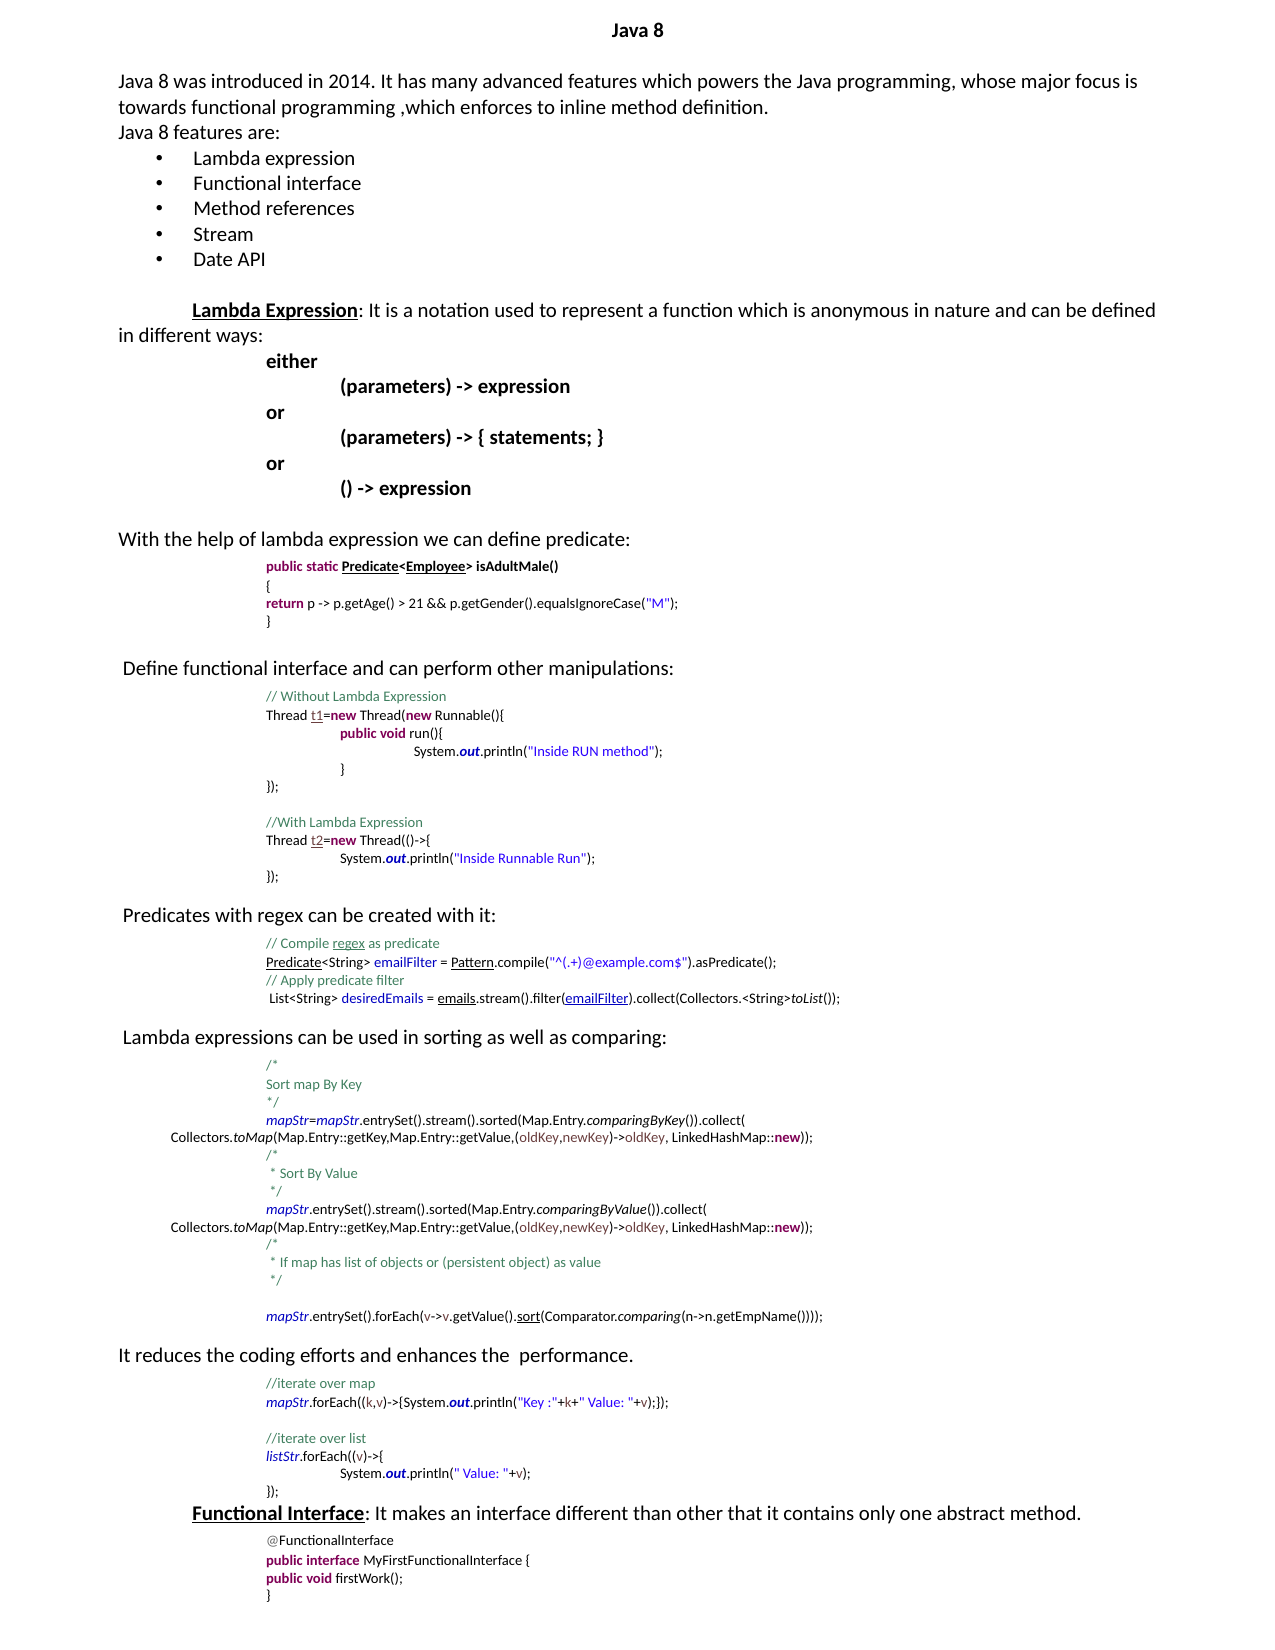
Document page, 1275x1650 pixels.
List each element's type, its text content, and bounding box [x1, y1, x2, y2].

text return p -> p.getAge() > 21 && p.getGender().equalsIgnoreCase("M"); [118, 594, 1157, 612]
text Functional Interface: It makes an interface different than other that it contains only one abstract method. [118, 1500, 1157, 1526]
text */ [118, 1271, 1157, 1289]
text listStr.forEach((v)->{ [118, 1447, 1157, 1464]
text List<String> desiredEmails = emails.stream().filter(emailFilter).collect(Collectors.<String>toList()); [118, 989, 1157, 1007]
text Predicates with regex can be created with it: [118, 902, 1157, 928]
text Java 8 [118, 18, 1157, 43]
text (parameters) -> expression [118, 373, 1157, 399]
text * Sort By Value [118, 1164, 1157, 1182]
text either [118, 348, 1157, 373]
text mapStr.entrySet().stream().sorted(Map.Entry.comparingByValue()).collect( [118, 1200, 1157, 1218]
text */ [118, 1093, 1157, 1111]
text /* [118, 1050, 1157, 1075]
text */ [118, 1182, 1157, 1200]
text * If map has list of objects or (persistent object) as value [118, 1253, 1157, 1271]
text public void run(){ [118, 724, 1157, 742]
list Method references [156, 196, 1157, 221]
text // Without Lambda Expression [118, 681, 1157, 706]
text } [118, 760, 1157, 778]
text { [118, 577, 1157, 594]
text //iterate over map [118, 1368, 1157, 1393]
text System.out.println("Inside RUN method"); [118, 742, 1157, 760]
text With the help of lambda expression we can define predicate: [118, 526, 1157, 551]
text public interface MyFirstFunctionalInterface { [118, 1551, 1157, 1569]
text // Compile regex as predicate [118, 928, 1157, 953]
list Functional interface [156, 170, 1157, 196]
text Collectors.toMap(Map.Entry::getKey,Map.Entry::getValue,(oldKey,newKey)->oldKey, LinkedHashMap::new)); [118, 1218, 1157, 1236]
text } [118, 612, 1157, 630]
list Stream [156, 221, 1157, 246]
text Sort map By Key [118, 1075, 1157, 1093]
text }); [118, 867, 1157, 884]
text Lambda Expression: It is a notation used to represent a function which is anonymous in nature and can be defined in different ways: [118, 297, 1157, 348]
text mapStr.forEach((k,v)->{System.out.println("Key :"+k+" Value: "+v);}); [118, 1393, 1157, 1411]
text () -> expression [118, 475, 1157, 501]
text // Apply predicate filter [118, 971, 1157, 989]
text }); [118, 1482, 1157, 1500]
text Java 8 features are: [118, 119, 1157, 145]
text Collectors.toMap(Map.Entry::getKey,Map.Entry::getValue,(oldKey,newKey)->oldKey, LinkedHashMap::new)); [118, 1129, 1157, 1147]
text Define functional interface and can perform other manipulations: [118, 656, 1157, 681]
text public static Predicate<Employee> isAdultMale() [118, 551, 1157, 577]
text Java 8 was introduced in 2014. It has many advanced features which powers the Java programming, whose major focus is towards functional programming ,which enforces to inline method definition. [118, 68, 1157, 119]
text or [118, 399, 1157, 424]
text mapStr=mapStr.entrySet().stream().sorted(Map.Entry.comparingByKey()).collect( [118, 1111, 1157, 1129]
text //With Lambda Expression [118, 813, 1157, 831]
text System.out.println("Inside Runnable Run"); [118, 849, 1157, 867]
text } [118, 1587, 1157, 1604]
list Lambda expression [156, 145, 1157, 170]
text /* [118, 1147, 1157, 1164]
text @FunctionalInterface [118, 1526, 1157, 1551]
text /* [118, 1236, 1157, 1253]
text Lambda expressions can be used in sorting as well as comparing: [118, 1024, 1157, 1050]
text System.out.println(" Value: "+v); [118, 1464, 1157, 1482]
text }); [118, 778, 1157, 796]
text Thread t1=new Thread(new Runnable(){ [118, 706, 1157, 724]
text Predicate<String> emailFilter = Pattern.compile("^(.+)@example.com$").asPredicate(); [118, 953, 1157, 971]
text It reduces the coding efforts and enhances the performance. [118, 1342, 1157, 1368]
text mapStr.entrySet().forEach(v->v.getValue().sort(Comparator.comparing(n->n.getEmpName()))); [118, 1307, 1157, 1325]
text (parameters) -> { statements; } [118, 424, 1157, 450]
text or [118, 450, 1157, 475]
text public void firstWork(); [118, 1569, 1157, 1587]
list Date API [156, 246, 1157, 272]
text Thread t2=new Thread(()->{ [118, 831, 1157, 849]
text //iterate over list [118, 1429, 1157, 1447]
